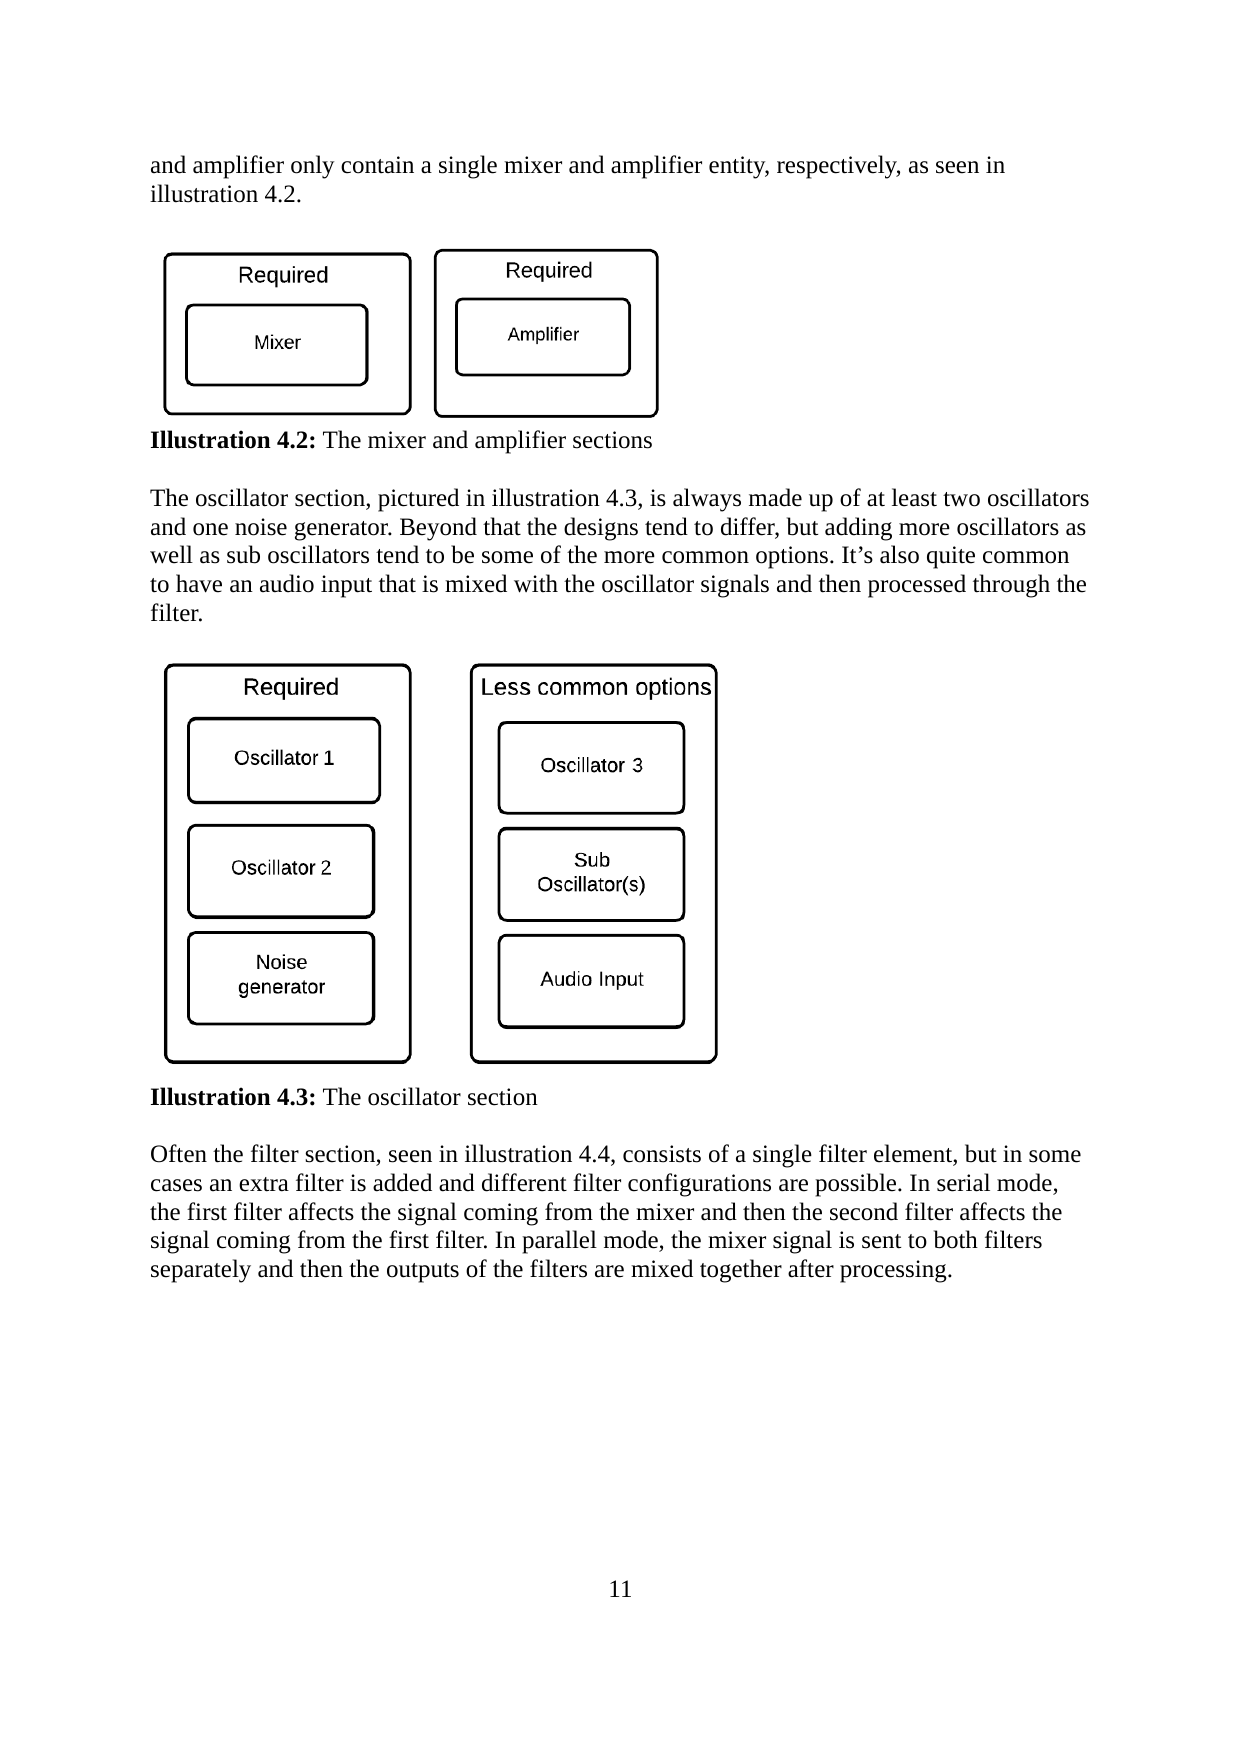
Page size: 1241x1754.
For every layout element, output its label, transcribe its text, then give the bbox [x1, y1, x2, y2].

text The oscillator section, pictured in illustration 4.3, is always made up of at least two oscillators and one noise generator. Beyond that the designs tend to differ, but adding more oscillators as well as sub oscillators tend to be some of the more common options. It’s also quite common to have an audio input that is mixed with the oscillator signals and then processed through the filter. [150, 483, 1090, 627]
text Illustration 4.2: The mixer and amplifier sections [150, 425, 1090, 454]
text Often the filter section, seen in illustration 4.4, consists of a single filter element, but in some cases an extra filter is added and different filter configurations are possible. In serial mode, the first filter affects the signal coming from the mixer and then the second filter affects the signal coming from the first filter. In parallel mode, the mixer signal is sent to both filters separately and then the outputs of the filters are mixed together after processing. [150, 1139, 1090, 1283]
picture [150, 655, 729, 1082]
picture [150, 236, 666, 426]
text and amplifier only contain a single mixer and amplifier entity, respectively, as seen in illustration 4.2. [150, 150, 1090, 207]
text Illustration 4.3: The oscillator section [150, 1082, 1090, 1111]
